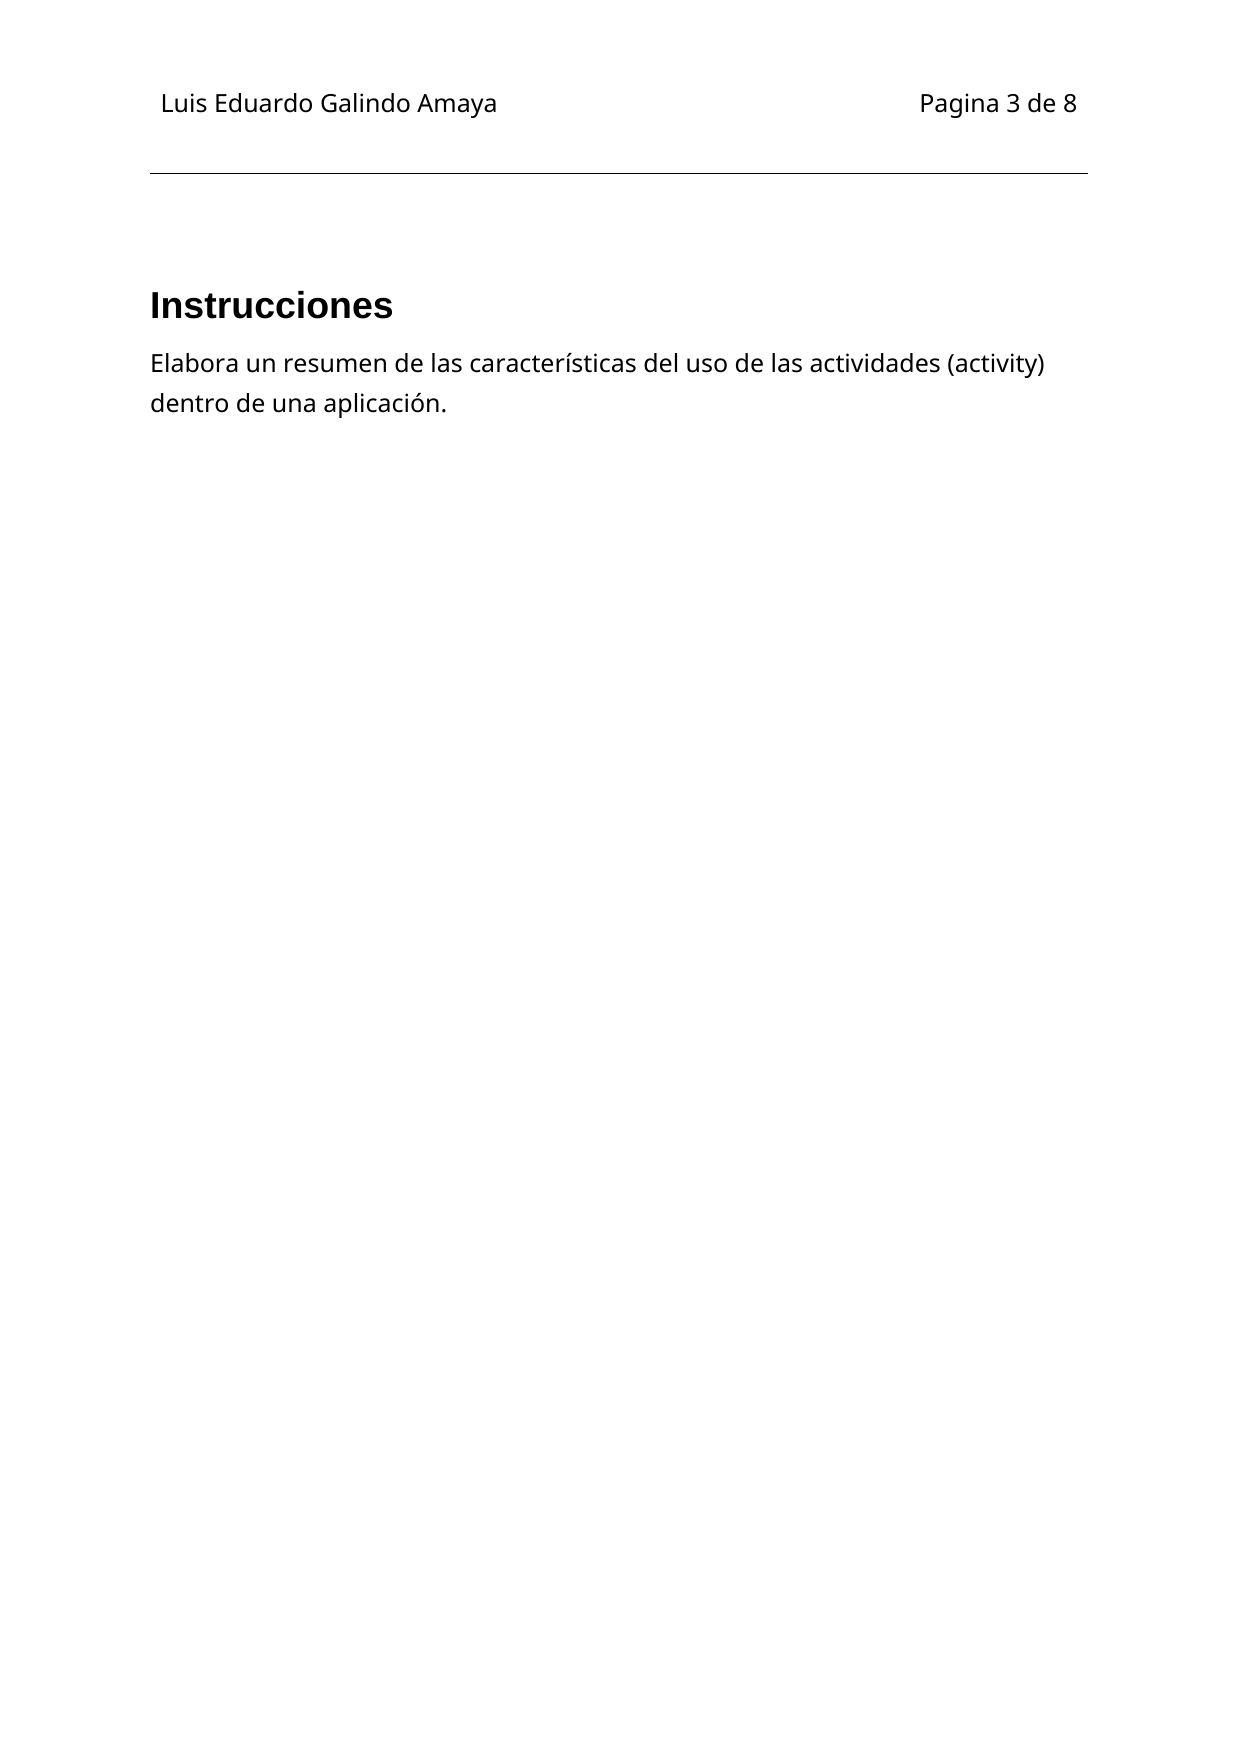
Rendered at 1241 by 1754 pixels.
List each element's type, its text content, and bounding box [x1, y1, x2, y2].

subtitle Instrucciones [150, 283, 1090, 326]
text Elabora un resumen de las características del uso de las actividades (activity) dentro de una aplicación. [150, 346, 1090, 419]
